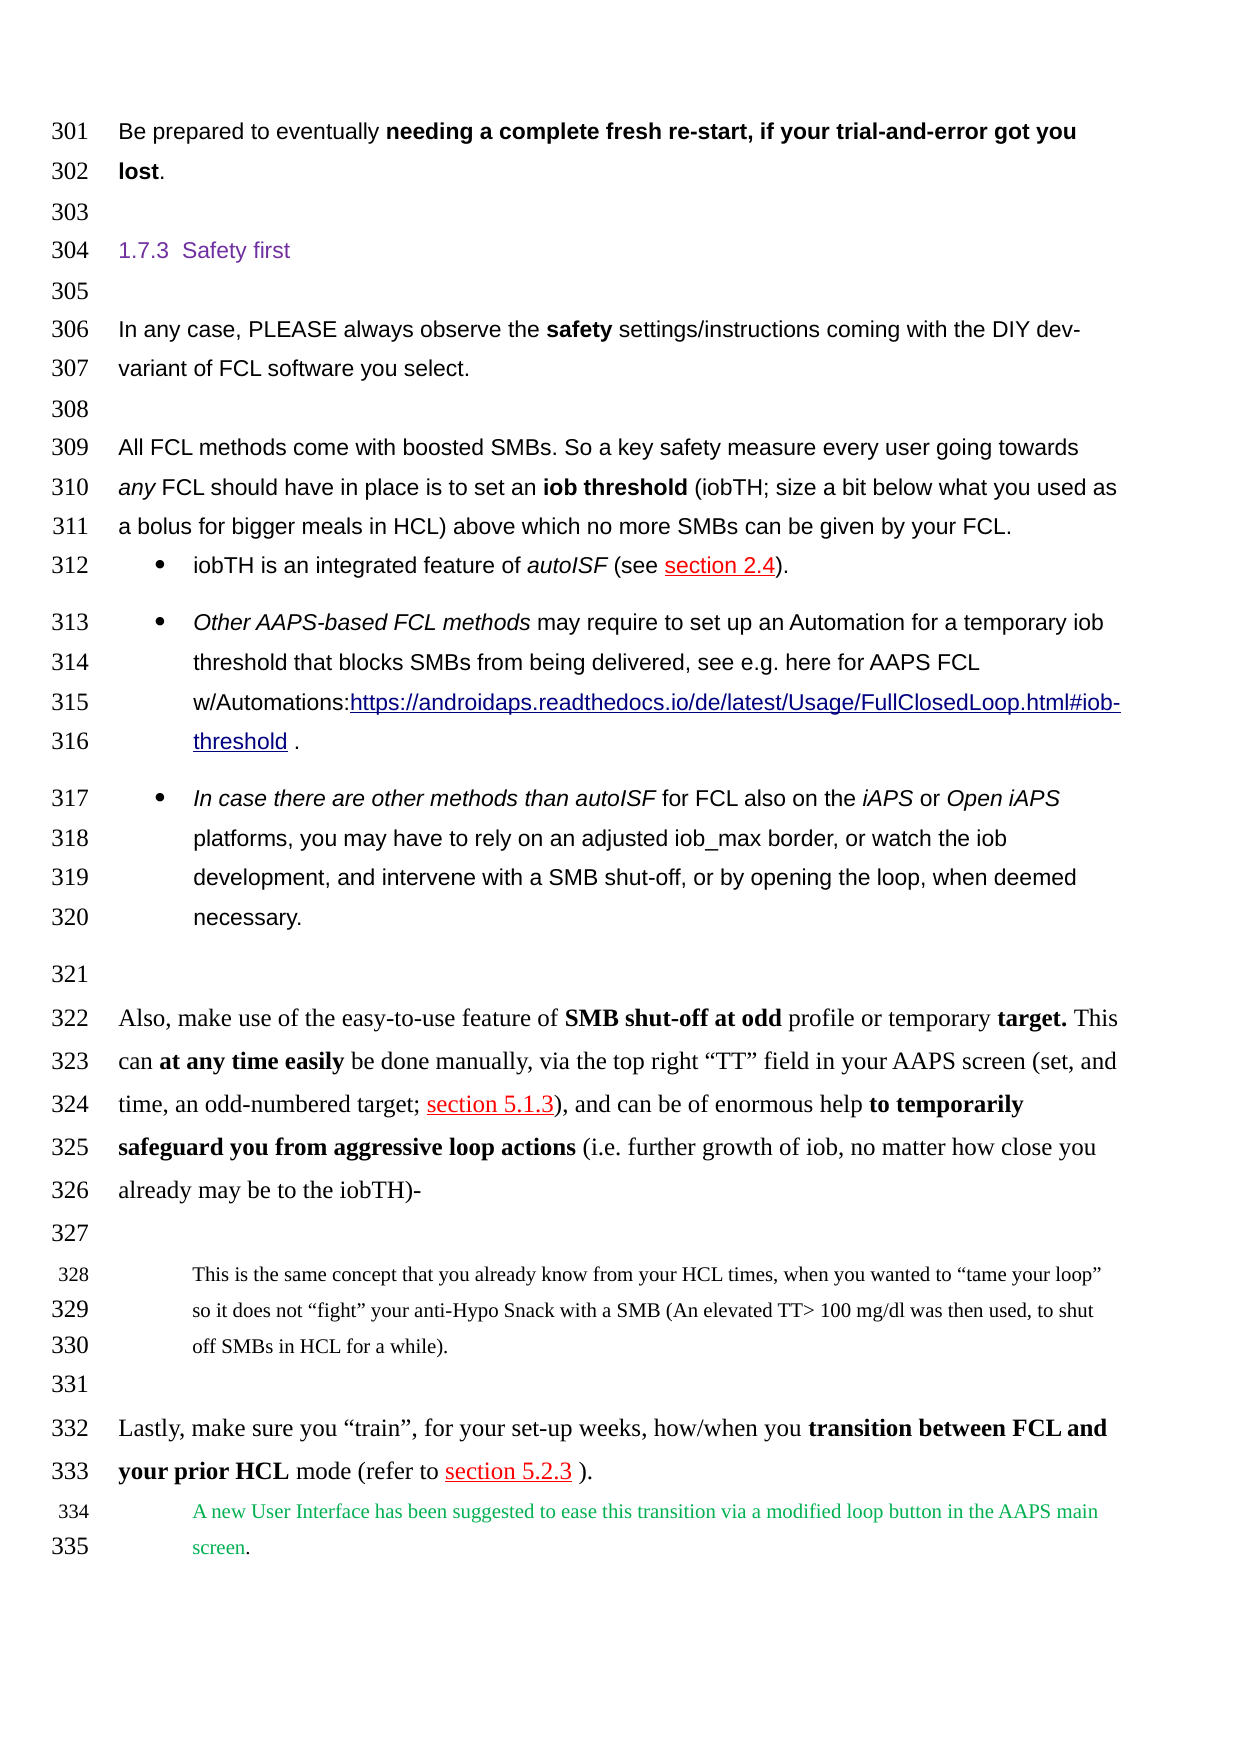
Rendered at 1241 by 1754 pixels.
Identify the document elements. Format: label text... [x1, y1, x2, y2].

text This is the same concept that you already know from your HCL times, when you wanted to “tame your loop” so it does not “fight” your anti-Hypo Snack with a SMB (An elevated TT> 100 mg/dl was then used, to shut off SMBs in HCL for a while). [192, 1261, 1122, 1358]
text Lastly, make sure you “train”, for your set-up weeks, how/when you transition between FCL and your prior HCL mode (refer to section 5.2.3 ). [118, 1413, 1122, 1484]
text In any case, PLEASE always observe the safety settings/instructions coming with the DIY dev- variant of FCL software you select. [118, 316, 1122, 381]
text Be prepared to eventually needing a complete fresh re-start, if your trial-and-error got you lost. [118, 118, 1122, 184]
text Also, make use of the easy-to-use feature of SMB shut-off at odd profile or temporary target. This can at any time easily be done manually, via the top right “TT” field in your AAPS screen (set, and time, an odd-numbered target; section 5.1.3), and can be of enormous help to temporarily safeguard you from aggressive loop actions (i.e. further growth of iob, no matter how close you already may be to the iobTH)- [118, 1003, 1122, 1204]
text All FCL methods come with boosted SMBs. So a key safety measure every user going towards any FCL should have in place is to set an iob threshold (iobTH; size a bit below what you used as a bolus for bigger meals in HCL) above which no more SMBs can be given by your FCL. [118, 434, 1122, 539]
text 1.7.3 Safety first [118, 237, 1122, 263]
list Other AAPS-based FCL methods may require to set up an Automation for a temporary iob threshold that blocks SMBs from being delivered, see e.g. here for AAPS FCL w/Automations:https://androidaps.readthedocs.io/de/latest/Usage/FullClosedLoop.html#iob-threshold . [156, 609, 1122, 755]
list In case there are other methods than autoISF for FCL also on the iAPS or Open iAPS platforms, you may have to rely on an adjusted iob_max border, or watch the iob development, and intervene with a SMB shut-off, or by opening the loop, when deemed necessary. [156, 784, 1122, 930]
list iobTH is an integrated feature of autoISF (see section 2.4). [156, 552, 1122, 579]
text A new User Interface has been suggested to ease this transition via a modified loop button in the AAPS main screen. [192, 1499, 1122, 1559]
